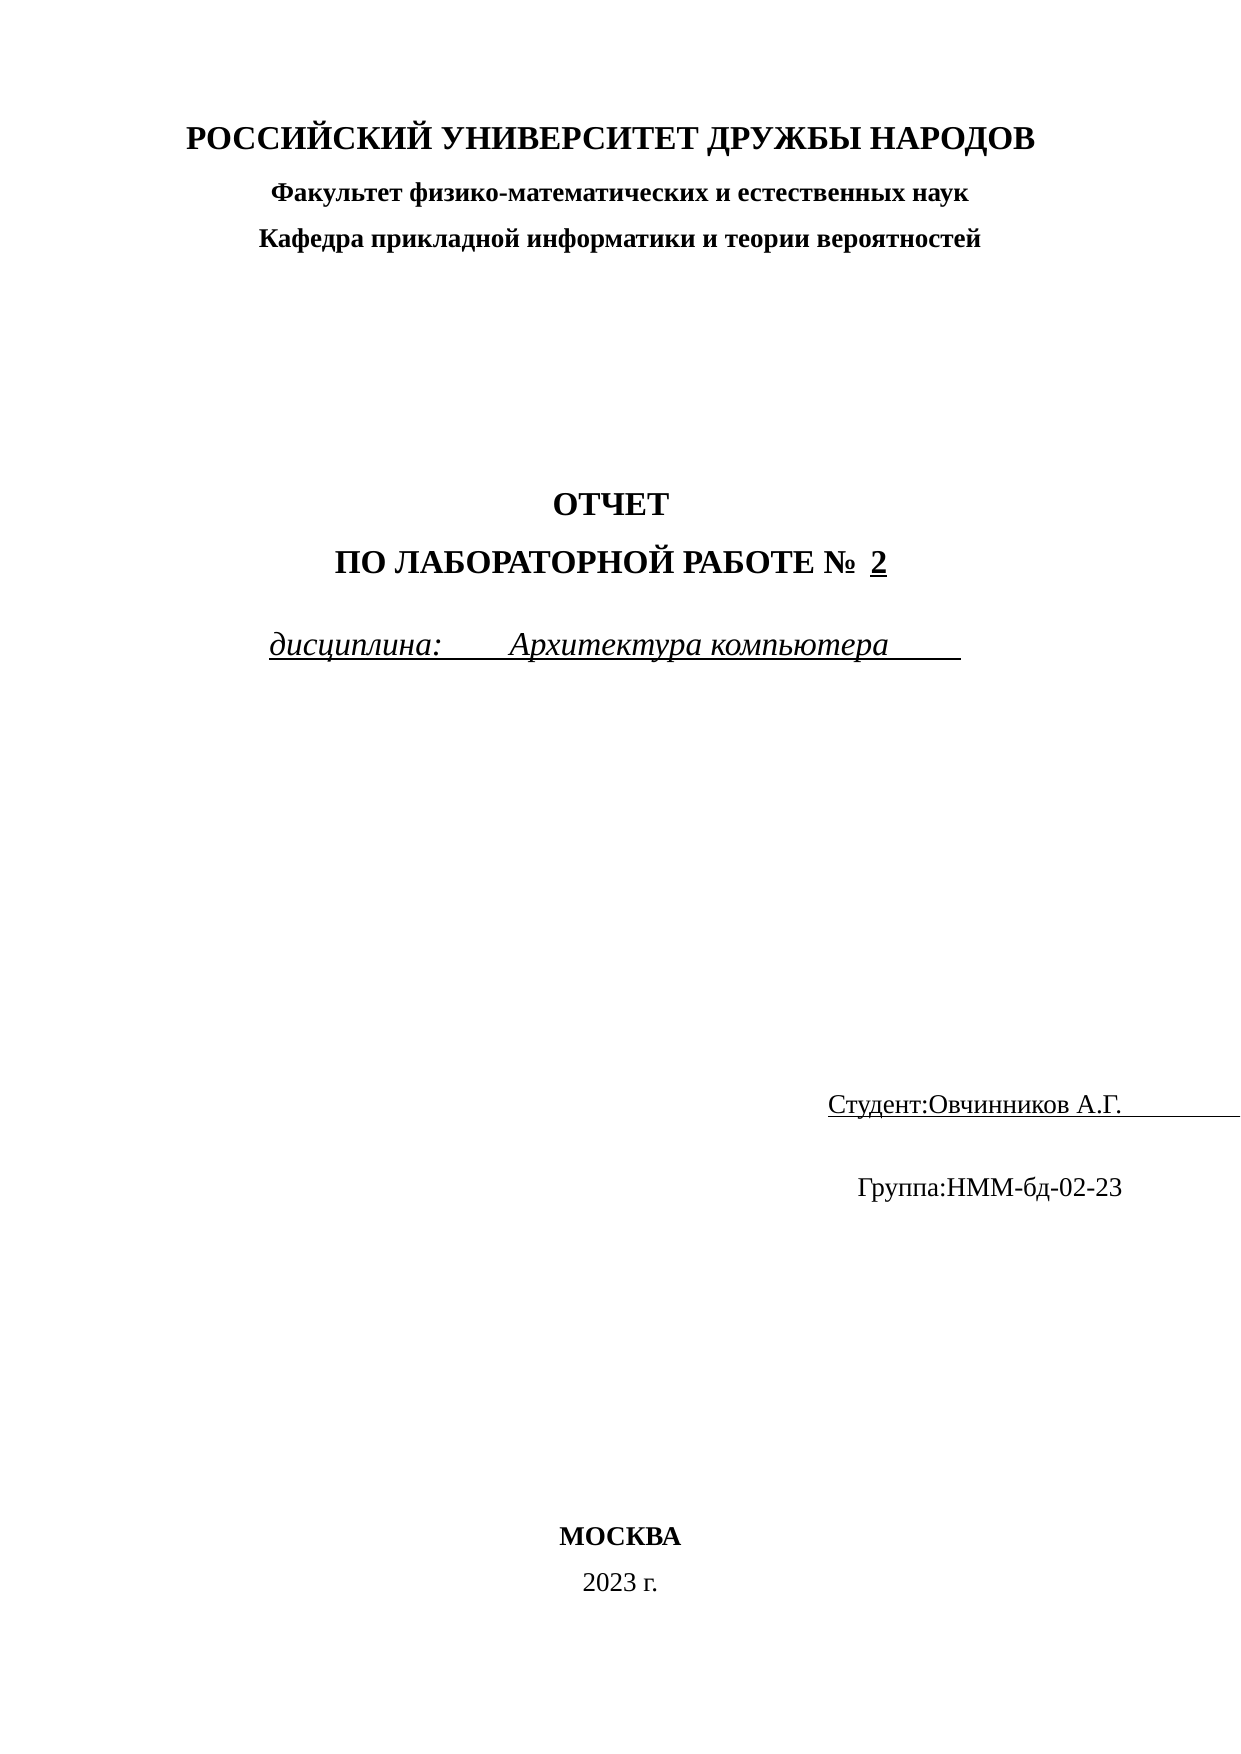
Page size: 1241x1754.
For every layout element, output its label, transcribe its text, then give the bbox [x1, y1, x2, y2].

text ОТЧЕТ [99, 484, 1122, 523]
text Группа:НММ-бд-02-23 [118, 1171, 1122, 1202]
text Студент:Овчинников А.Г. [118, 1088, 1122, 1119]
text МОСКВА [118, 1519, 1122, 1551]
text РОССИЙСКИЙ УНИВЕРСИТЕТ ДРУЖБЫ НАРОДОВ [99, 118, 1122, 156]
text по лабораторной работе № 2 [99, 542, 1122, 580]
text 2023 г. [118, 1566, 1122, 1597]
text Факультет физико-математических и естественных наук [118, 176, 1122, 207]
text дисциплина: Архитектура компьютера [99, 624, 1122, 663]
text Кафедра прикладной информатики и теории вероятностей [118, 222, 1122, 253]
